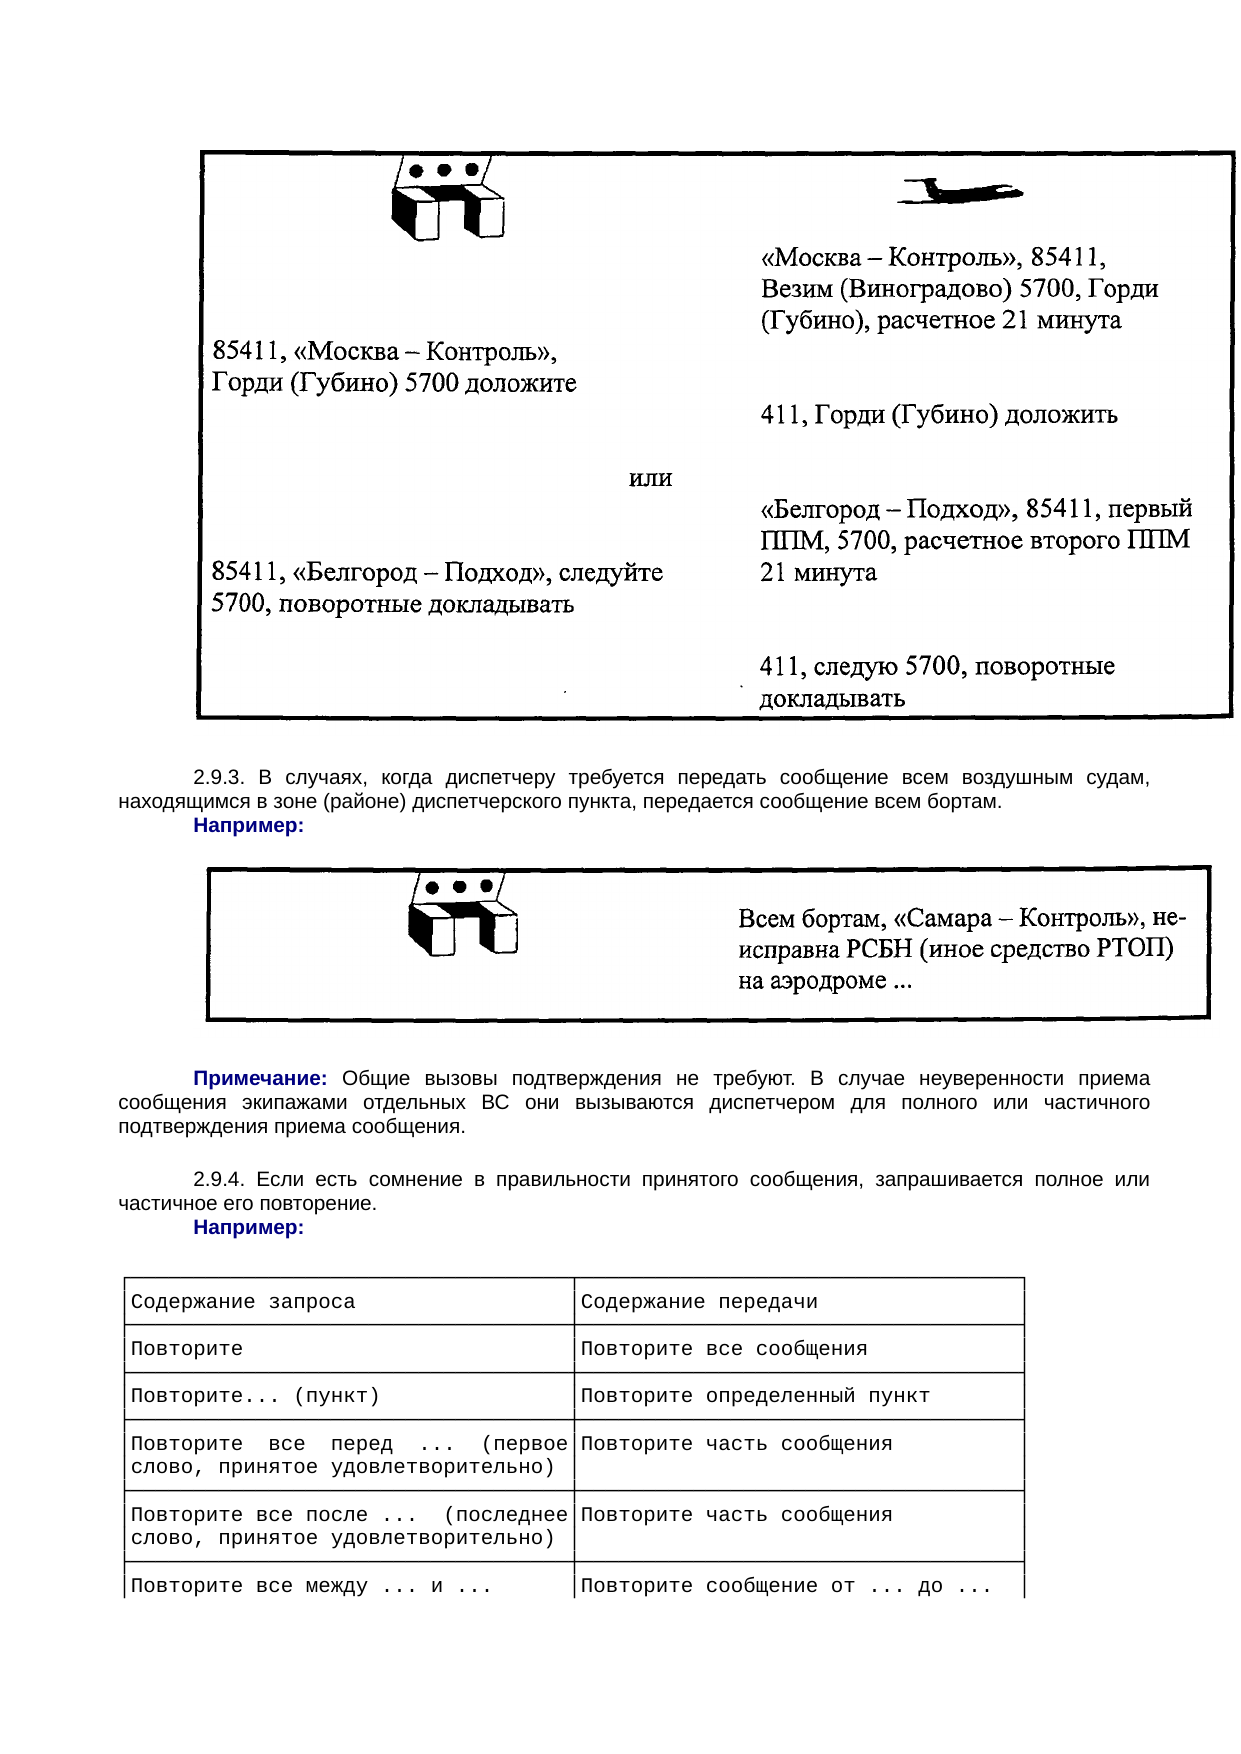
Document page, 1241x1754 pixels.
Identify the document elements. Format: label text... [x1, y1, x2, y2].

text ├───────────────────────────────────┼───────────────────────────────────┤ [125, 1362, 574, 1372]
text │слово, принятое удовлетворительно) │ │ [118, 1456, 1152, 1480]
text ├───────────────────────────────────┼───────────────────────────────────┤ [118, 1314, 1152, 1338]
text │Содержание запроса │Содержание передачи │ [575, 1291, 1024, 1314]
text 2.9.3. В случаях, когда диспетчеру требуется передать сообщение всем воздушным судам, находящимся в зоне (районе) диспетчерского пункта, передается сообщение всем бортам. [118, 765, 1152, 813]
text │Содержание запроса │Содержание передачи │ [1025, 1291, 1152, 1314]
text │Повторите все после ... (последнее│Повторите часть сообщения │ [575, 1504, 1024, 1527]
text ├───────────────────────────────────┼───────────────────────────────────┤ [118, 1480, 1152, 1504]
text ├───────────────────────────────────┼───────────────────────────────────┤ [125, 1562, 574, 1574]
text ┌───────────────────────────────────┬───────────────────────────────────┐ [118, 1267, 1152, 1291]
text ├───────────────────────────────────┼───────────────────────────────────┤ [1025, 1551, 1152, 1574]
text │Повторите все между ... и ... │Повторите сообщение от ... до ... │ [118, 1574, 1152, 1598]
text ├───────────────────────────────────┼───────────────────────────────────┤ [118, 1409, 1152, 1433]
text 2.9.4. Если есть сомнение в правильности принятого сообщения, запрашивается полное или частичное его повторение. [118, 1167, 1152, 1214]
text │Повторите все перед ... (первое│Повторите часть сообщения │ [1025, 1433, 1152, 1456]
picture [193, 150, 1239, 736]
text │Повторите │Повторите все сообщения │ [118, 1338, 1152, 1362]
text ├───────────────────────────────────┼───────────────────────────────────┤ [575, 1562, 1024, 1574]
text ├───────────────────────────────────┼───────────────────────────────────┤ [125, 1551, 574, 1561]
text Например: [118, 813, 1152, 837]
text ├───────────────────────────────────┼───────────────────────────────────┤ [1025, 1362, 1152, 1385]
text ├───────────────────────────────────┼───────────────────────────────────┤ [575, 1551, 1024, 1561]
text │Повторите все перед ... (первое│Повторите часть сообщения │ [125, 1433, 574, 1456]
text │Содержание запроса │Содержание передачи │ [125, 1291, 574, 1314]
text │Повторите все после ... (последнее│Повторите часть сообщения │ [125, 1504, 574, 1527]
text │Повторите... (пункт) │Повторите определенный пункт │ [118, 1385, 1152, 1409]
text │слово, принятое удовлетворительно) │ │ [118, 1527, 1152, 1551]
text Например: [118, 1214, 1152, 1238]
picture [193, 865, 1220, 1038]
text ├───────────────────────────────────┼───────────────────────────────────┤ [575, 1373, 1024, 1385]
text ├───────────────────────────────────┼───────────────────────────────────┤ [125, 1373, 574, 1385]
text │Повторите все перед ... (первое│Повторите часть сообщения │ [575, 1433, 1024, 1456]
text Примечание: Общие вызовы подтверждения не требуют. В случае неуверенности приема сообщения экипажами отдельных ВС они вызываются диспетчером для полного или частичного подтверждения приема сообщения. [118, 1066, 1152, 1138]
text ├───────────────────────────────────┼───────────────────────────────────┤ [575, 1362, 1024, 1372]
text │Повторите все после ... (последнее│Повторите часть сообщения │ [1025, 1504, 1152, 1527]
